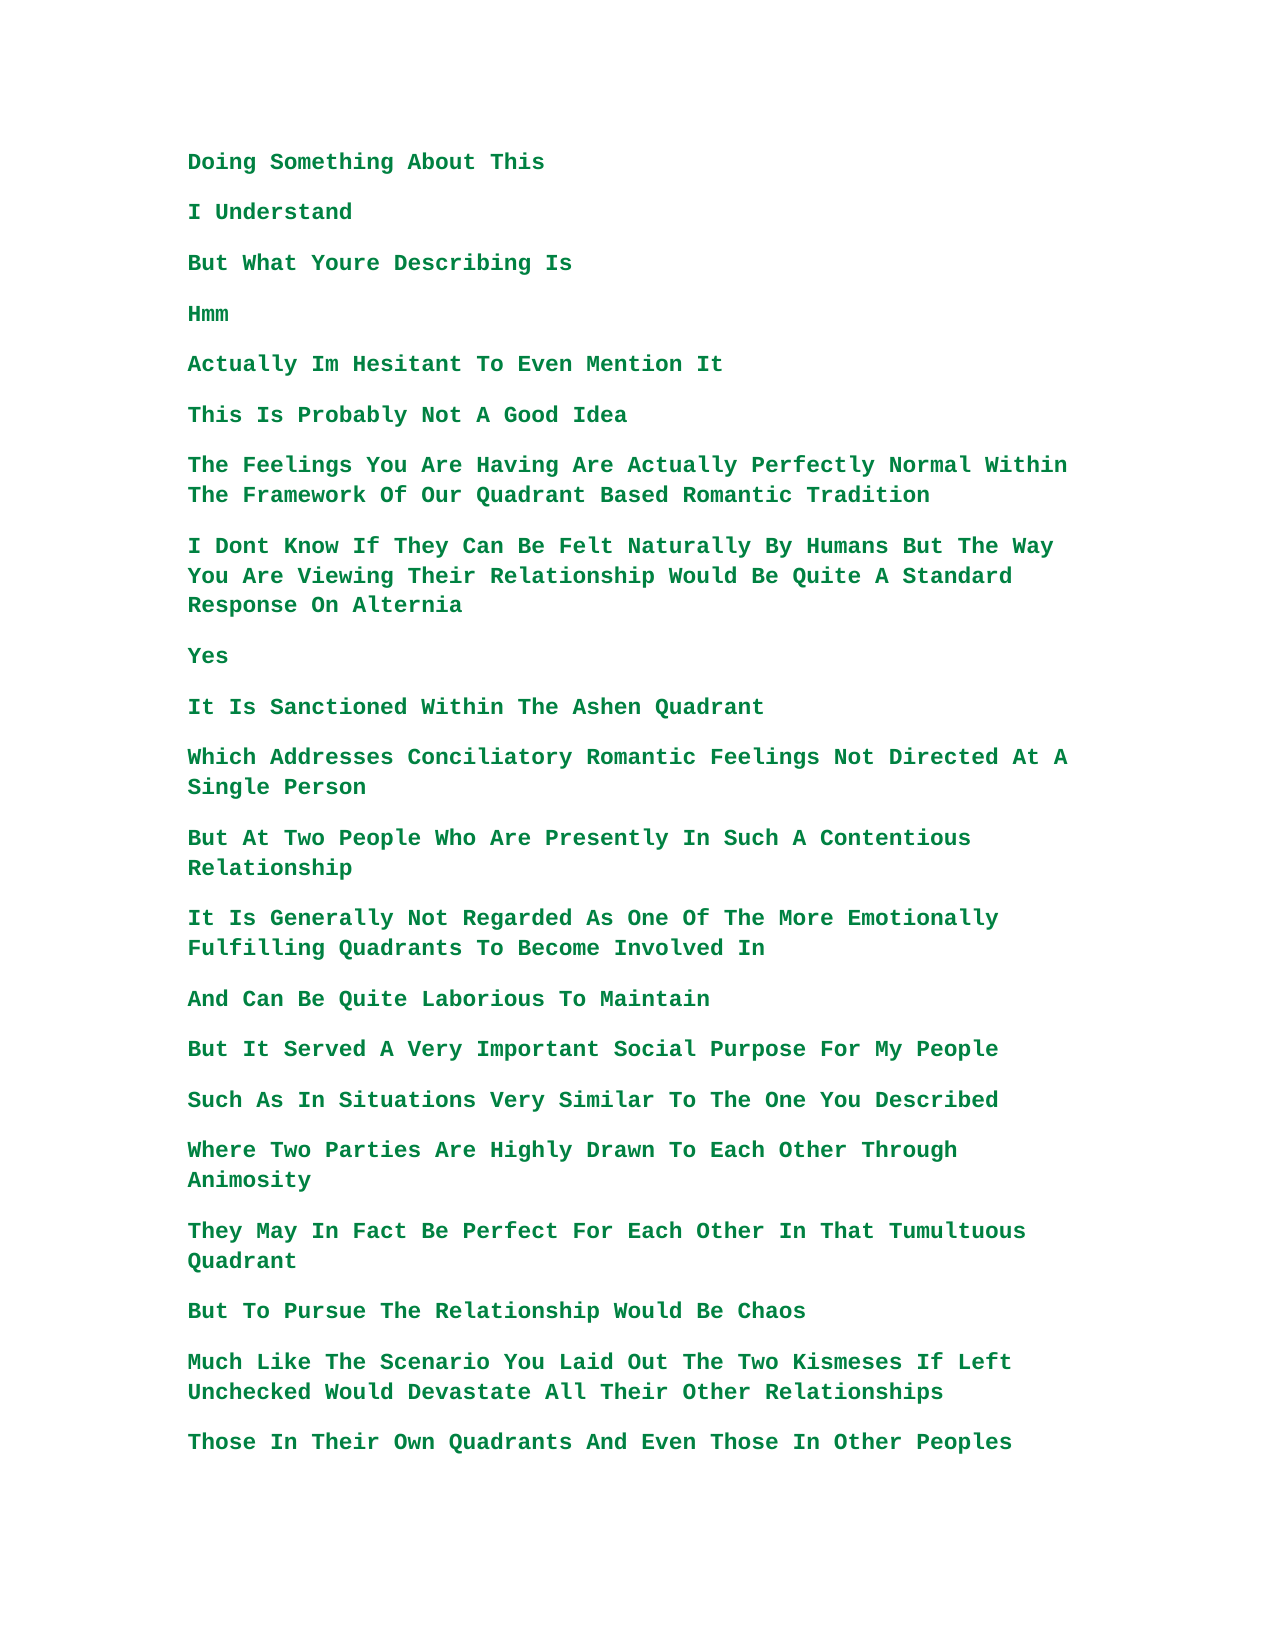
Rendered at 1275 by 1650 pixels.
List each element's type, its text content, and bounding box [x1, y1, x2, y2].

text Where Two Parties Are Highly Drawn To Each Other Through Animosity [187, 1139, 1087, 1194]
text Hmm [187, 302, 1087, 328]
text I Understand [187, 201, 1087, 227]
text Yes [187, 644, 1087, 670]
text But It Served A Very Important Social Purpose For My People [187, 1037, 1087, 1063]
text But What Youre Describing Is [187, 251, 1087, 277]
text This Is Probably Not A Good Idea [187, 403, 1087, 429]
text Actually Im Hesitant To Even Mention It [187, 352, 1087, 378]
text But At Two People Who Are Presently In Such A Contentious Relationship [187, 826, 1087, 882]
text Those In Their Own Quadrants And Even Those In Other Peoples [187, 1431, 1087, 1457]
text The Feelings You Are Having Are Actually Perfectly Normal Within The Framework Of Our Quadrant Based Romantic Tradition [187, 454, 1087, 509]
text But To Pursue The Relationship Would Be Chaos [187, 1299, 1087, 1326]
text Such As In Situations Very Similar To The One You Described [187, 1088, 1087, 1114]
text I Dont Know If They Can Be Felt Naturally By Humans But The Way You Are Viewing Their Relationship Would Be Quite A Standard Response On Alternia [187, 534, 1087, 620]
text Which Addresses Conciliatory Romantic Feelings Not Directed At A Single Person [187, 746, 1087, 801]
text It Is Sanctioned Within The Ashen Quadrant [187, 695, 1087, 721]
text It Is Generally Not Regarded As One Of The More Emotionally Fulfilling Quadrants To Become Involved In [187, 906, 1087, 962]
text They May In Fact Be Perfect For Each Other In That Tumultuous Quadrant [187, 1219, 1087, 1275]
text And Can Be Quite Laborious To Maintain [187, 987, 1087, 1013]
text Doing Something About This [187, 150, 1087, 176]
text Much Like The Scenario You Laid Out The Two Kismeses If Left Unchecked Would Devastate All Their Other Relationships [187, 1350, 1087, 1406]
